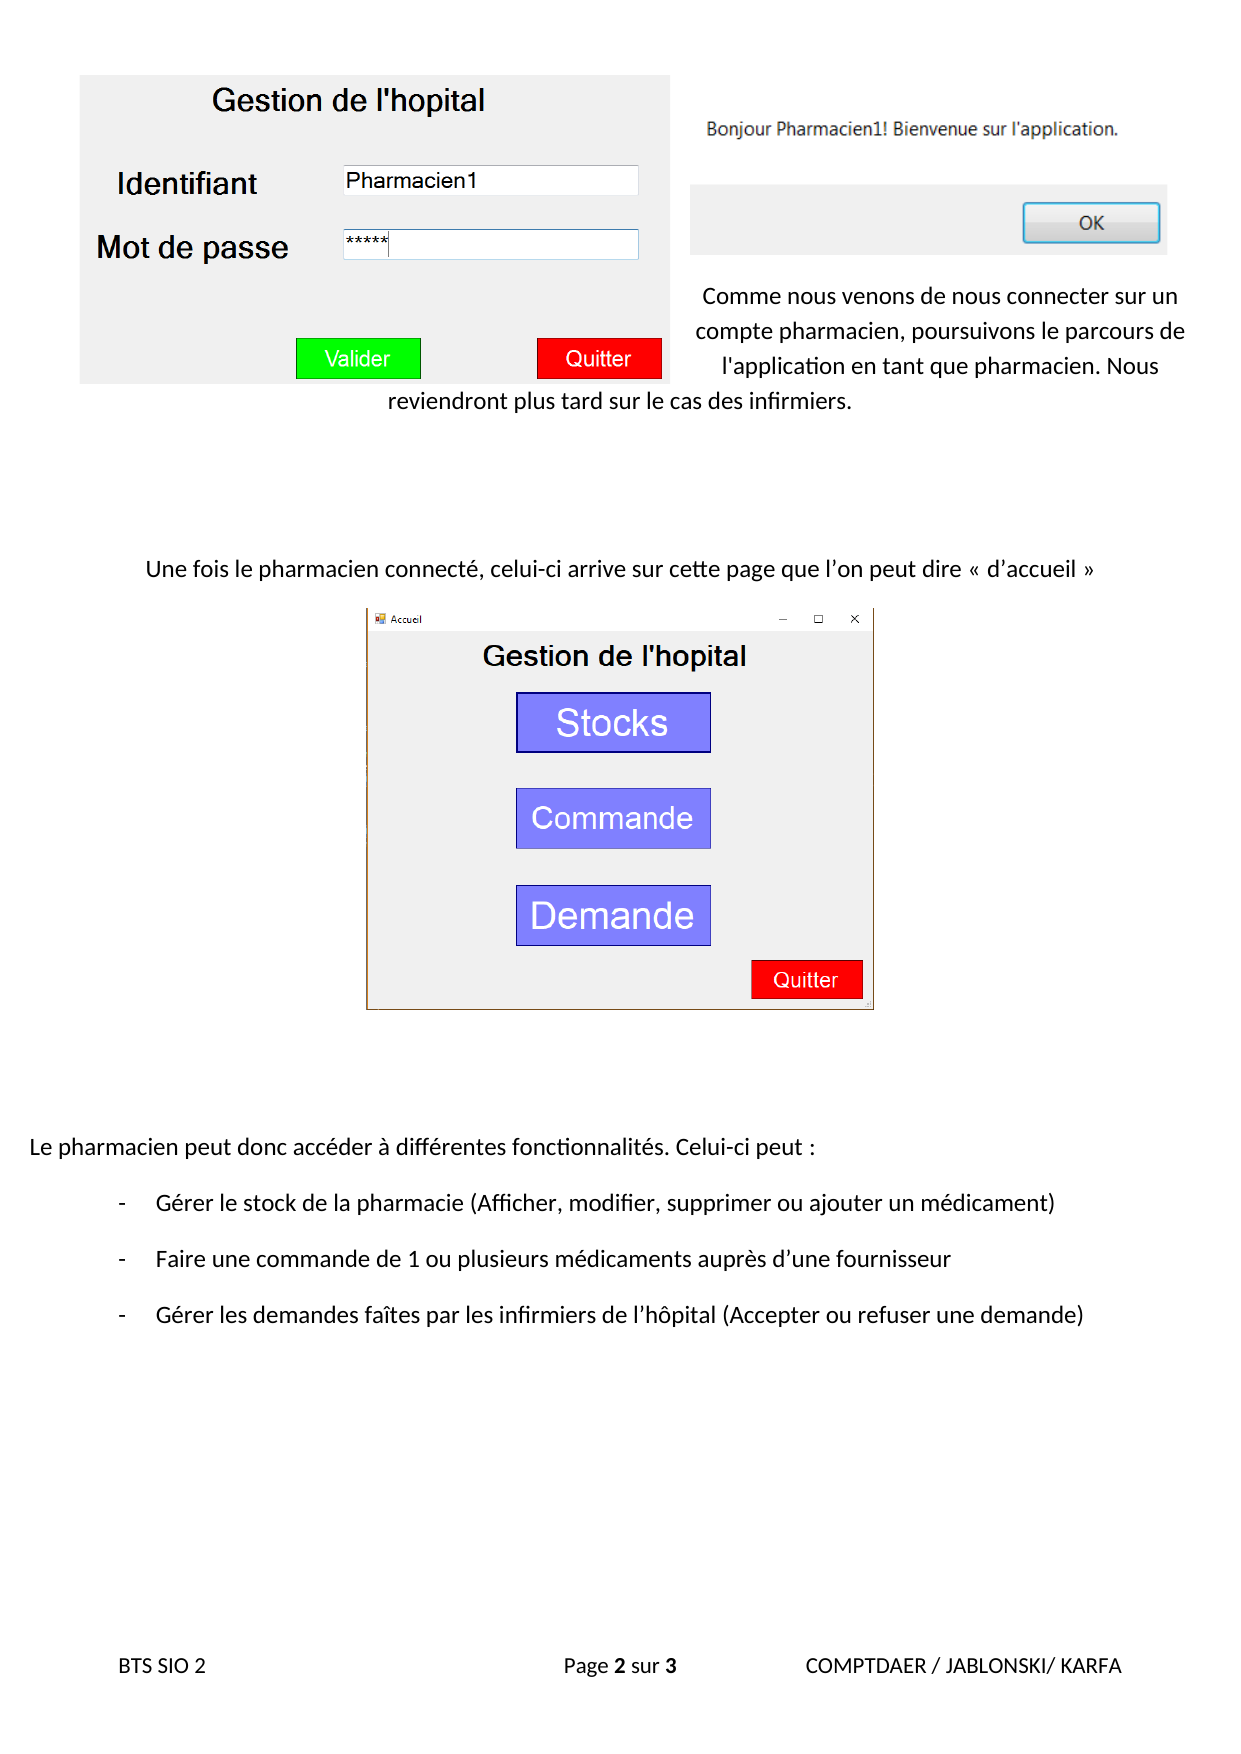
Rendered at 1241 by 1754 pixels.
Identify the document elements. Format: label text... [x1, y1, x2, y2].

list Gérer le stock de la pharmacie (Afficher, modifier, supprimer ou ajouter un médicament) [118, 1187, 1211, 1218]
picture [366, 608, 874, 1010]
text Comme nous venons de nous connecter sur un compte pharmacien, poursuivons le parcours de l'application en tant que pharmacien. Nous reviendront plus tard sur le cas des infirmiers. [29, 123, 1211, 416]
list Gérer les demandes faîtes par les infirmiers de l’hôpital (Accepter ou refuser une demande) [118, 1299, 1211, 1329]
text Une fois le pharmacien connecté, celui-ci arrive sur cette page que l’on peut dire « d’accueil » [29, 553, 1211, 583]
picture [690, 75, 1168, 255]
text Le pharmacien peut donc accéder à différentes fonctionnalités. Celui-ci peut : [29, 1131, 1211, 1162]
picture [79, 75, 670, 384]
list Faire une commande de 1 ou plusieurs médicaments auprès d’une fournisseur [118, 1243, 1211, 1273]
